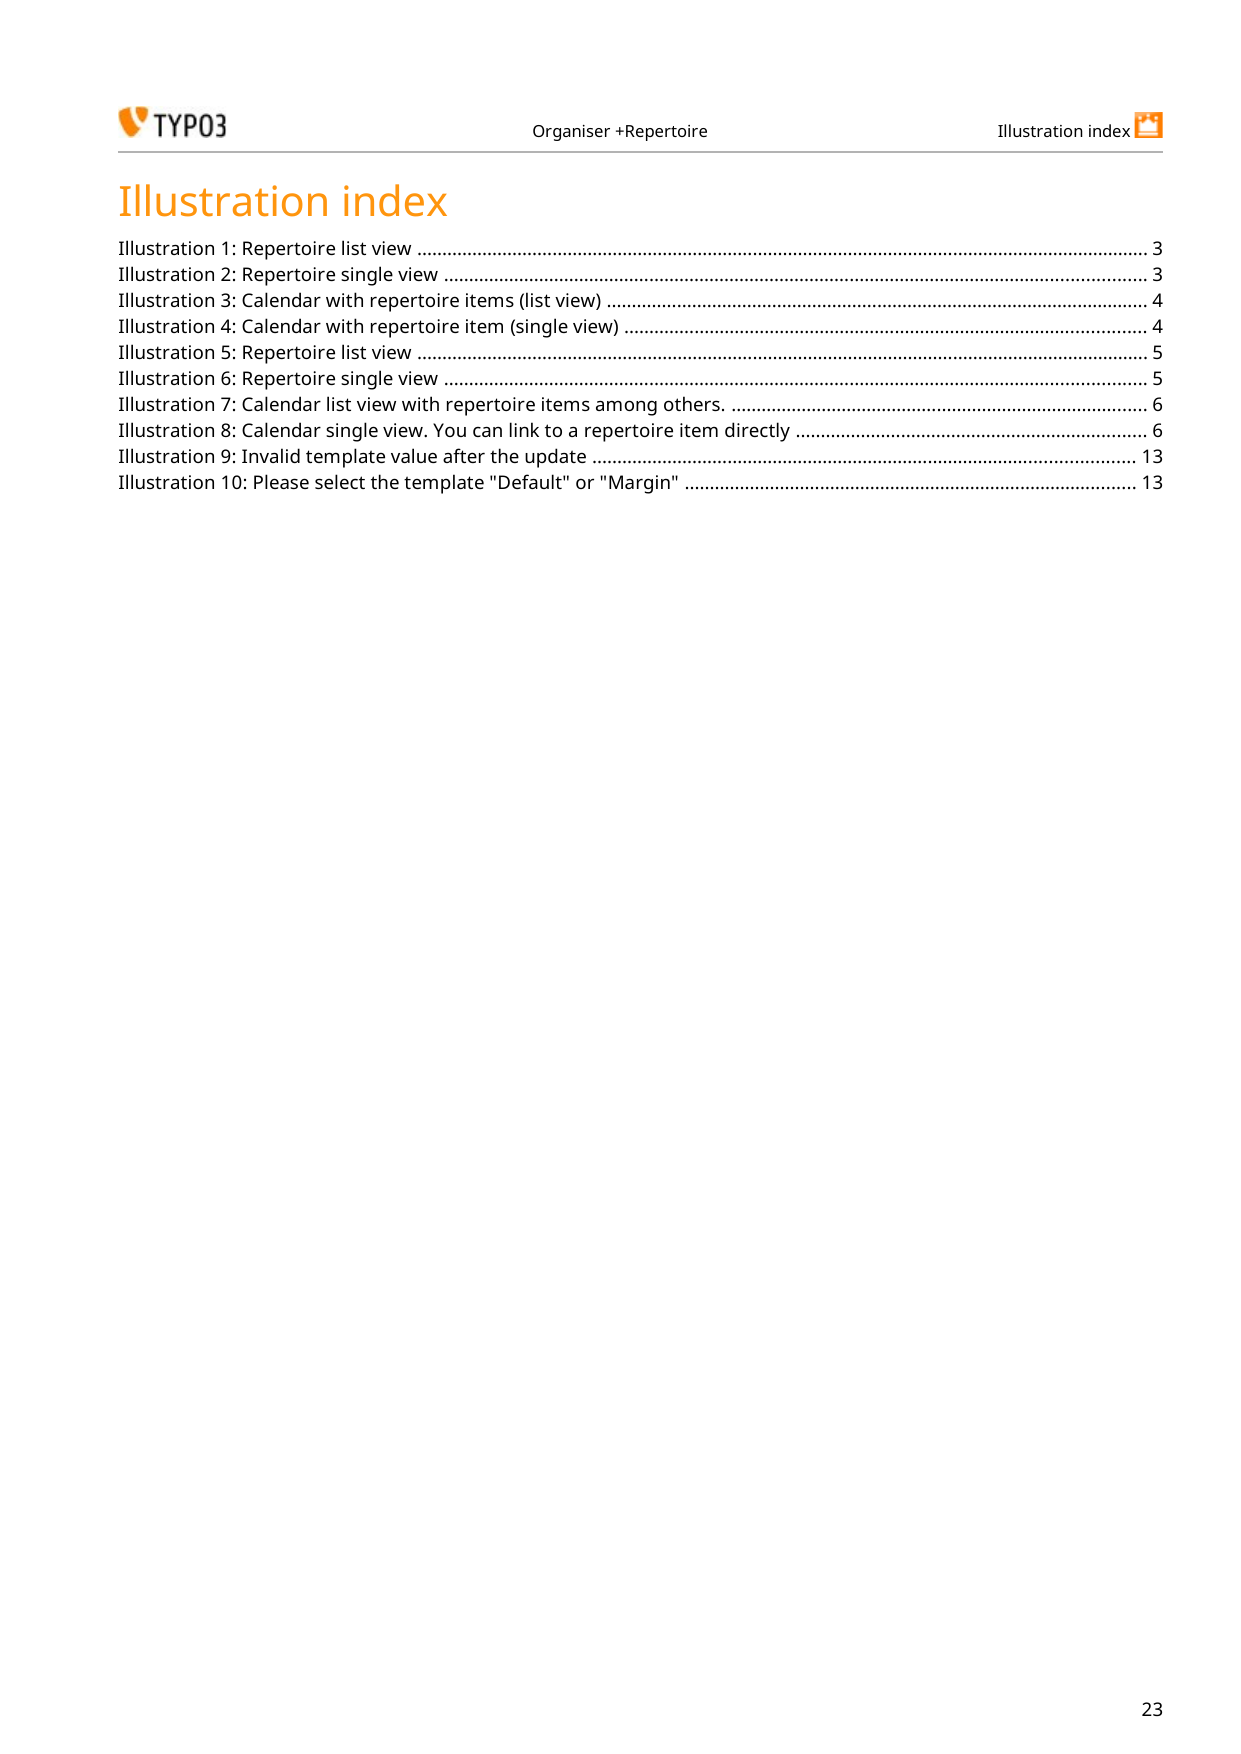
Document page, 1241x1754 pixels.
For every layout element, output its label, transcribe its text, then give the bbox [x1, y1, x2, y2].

text Illustration 9: Invalid template value after the update 13 [118, 443, 1163, 469]
text Illustration 10: Please select the template "Default" or "Margin" 13 [118, 469, 1163, 495]
text Illustration 2: Repertoire single view 3 [118, 261, 1163, 287]
text Illustration 1: Repertoire list view 3 [118, 234, 1163, 261]
text Illustration 3: Calendar with repertoire items (list view) 4 [118, 287, 1163, 313]
text Illustration 4: Calendar with repertoire item (single view) 4 [118, 313, 1163, 339]
text Illustration 8: Calendar single view. You can link to a repertoire item directly 6 [118, 417, 1163, 443]
text Illustration 5: Repertoire list view 5 [118, 339, 1163, 365]
text Illustration 7: Calendar list view with repertoire items among others. 6 [118, 391, 1163, 417]
picture [1134, 112, 1163, 138]
subtitle Illustration index [118, 172, 1163, 229]
picture [118, 106, 227, 138]
text Illustration 6: Repertoire single view 5 [118, 365, 1163, 391]
